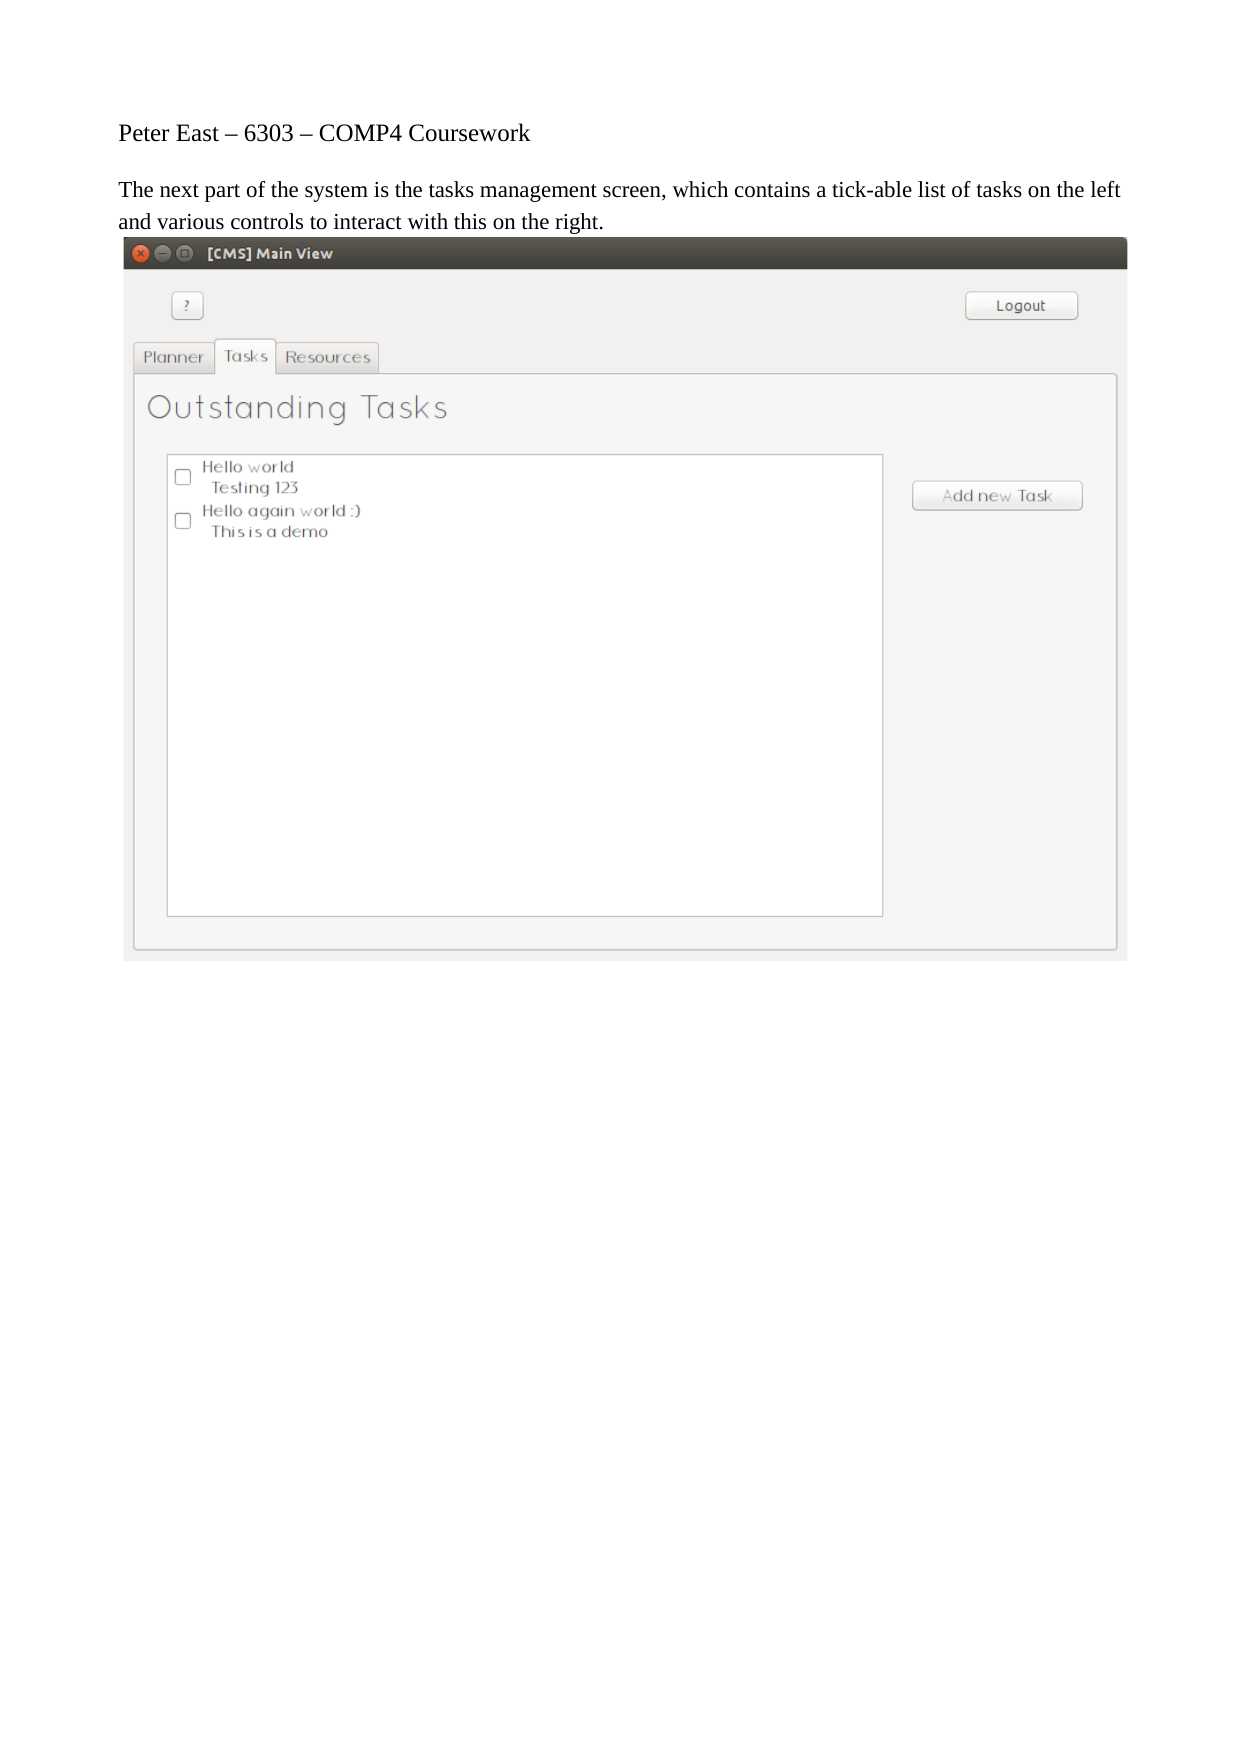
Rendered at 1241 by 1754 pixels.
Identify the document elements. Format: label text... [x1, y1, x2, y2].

text The next part of the system is the tasks management screen, which contains a tick-able list of tasks on the left and various controls to interact with this on the right. [118, 176, 1122, 234]
picture [123, 237, 1128, 961]
